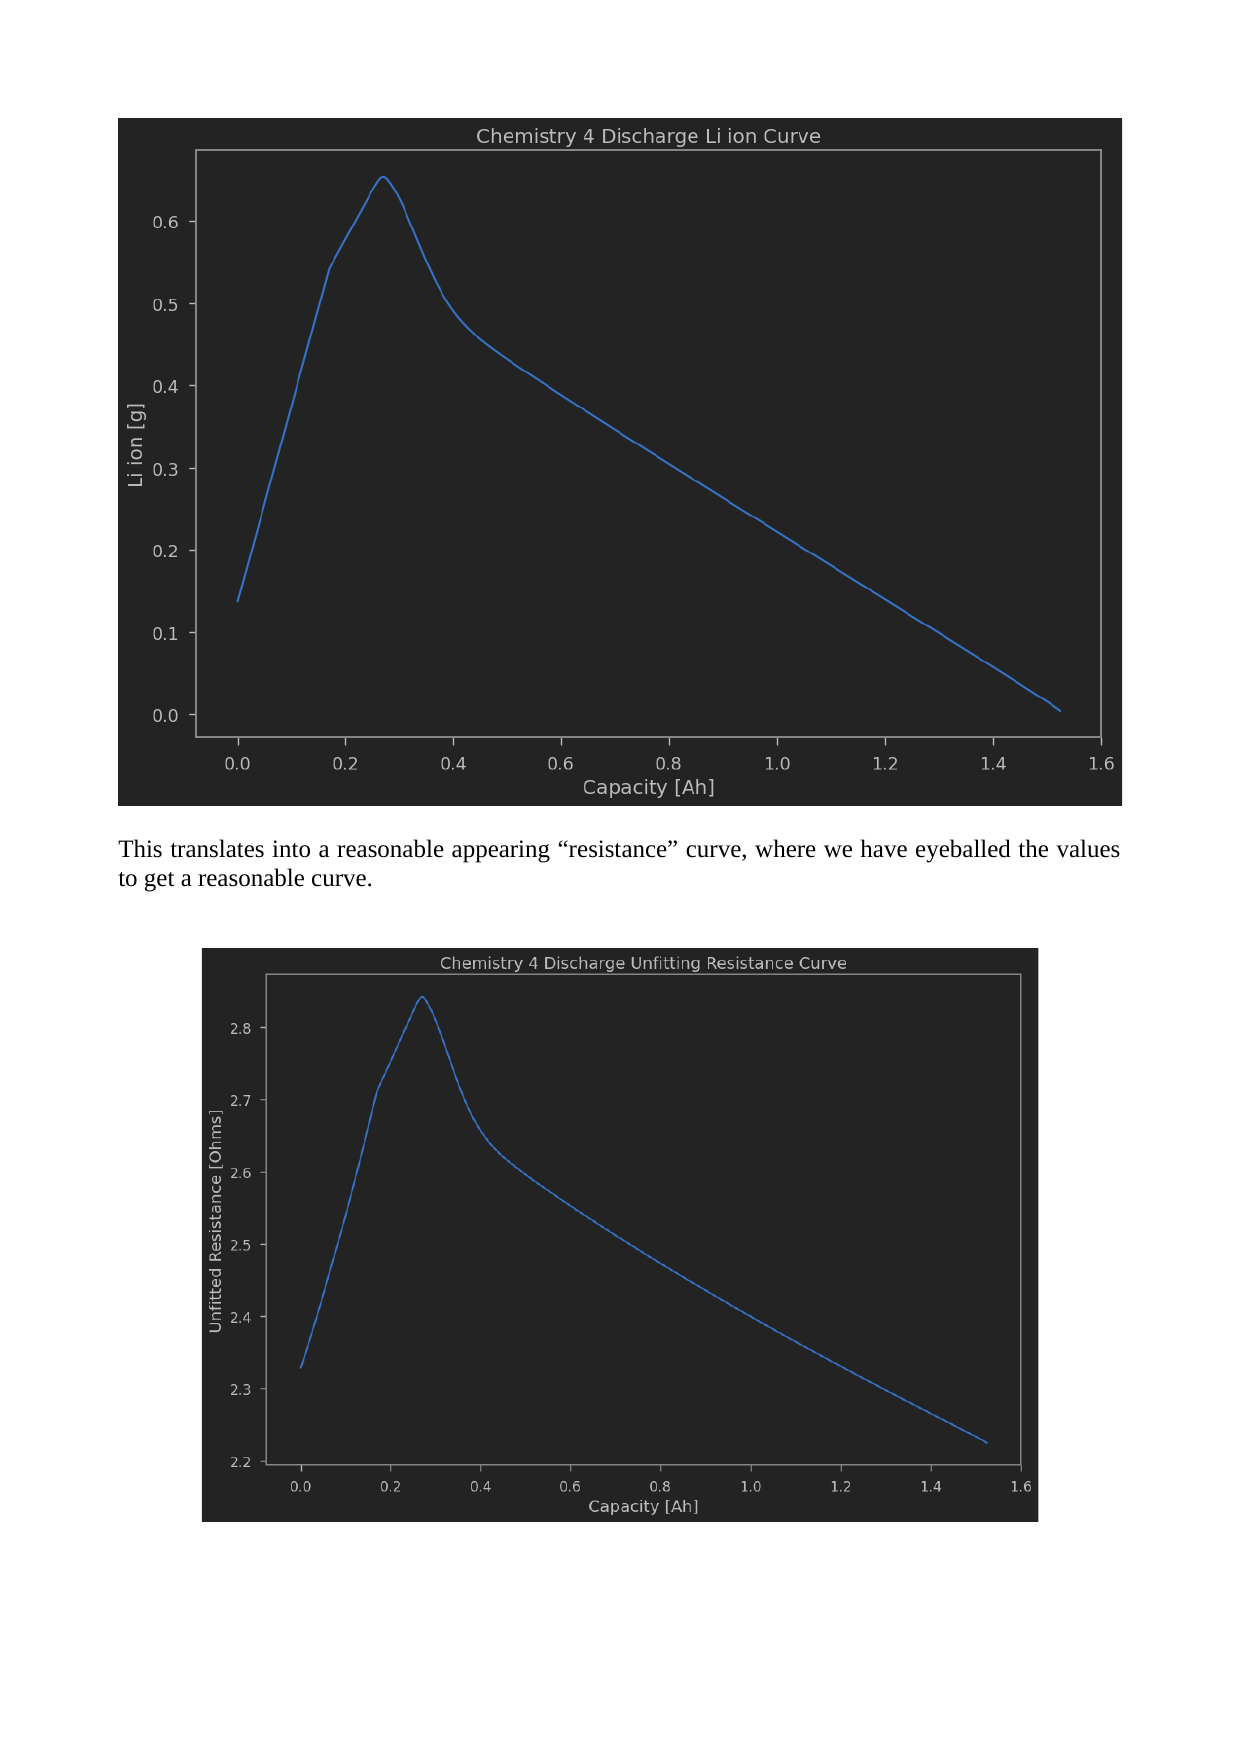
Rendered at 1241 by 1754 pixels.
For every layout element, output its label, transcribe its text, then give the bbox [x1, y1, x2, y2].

picture [201, 948, 1039, 1522]
picture [118, 118, 1123, 806]
text This translates into a reasonable appearing “resistance” curve, where we have eyeballed the values to get a reasonable curve. [118, 834, 1122, 891]
